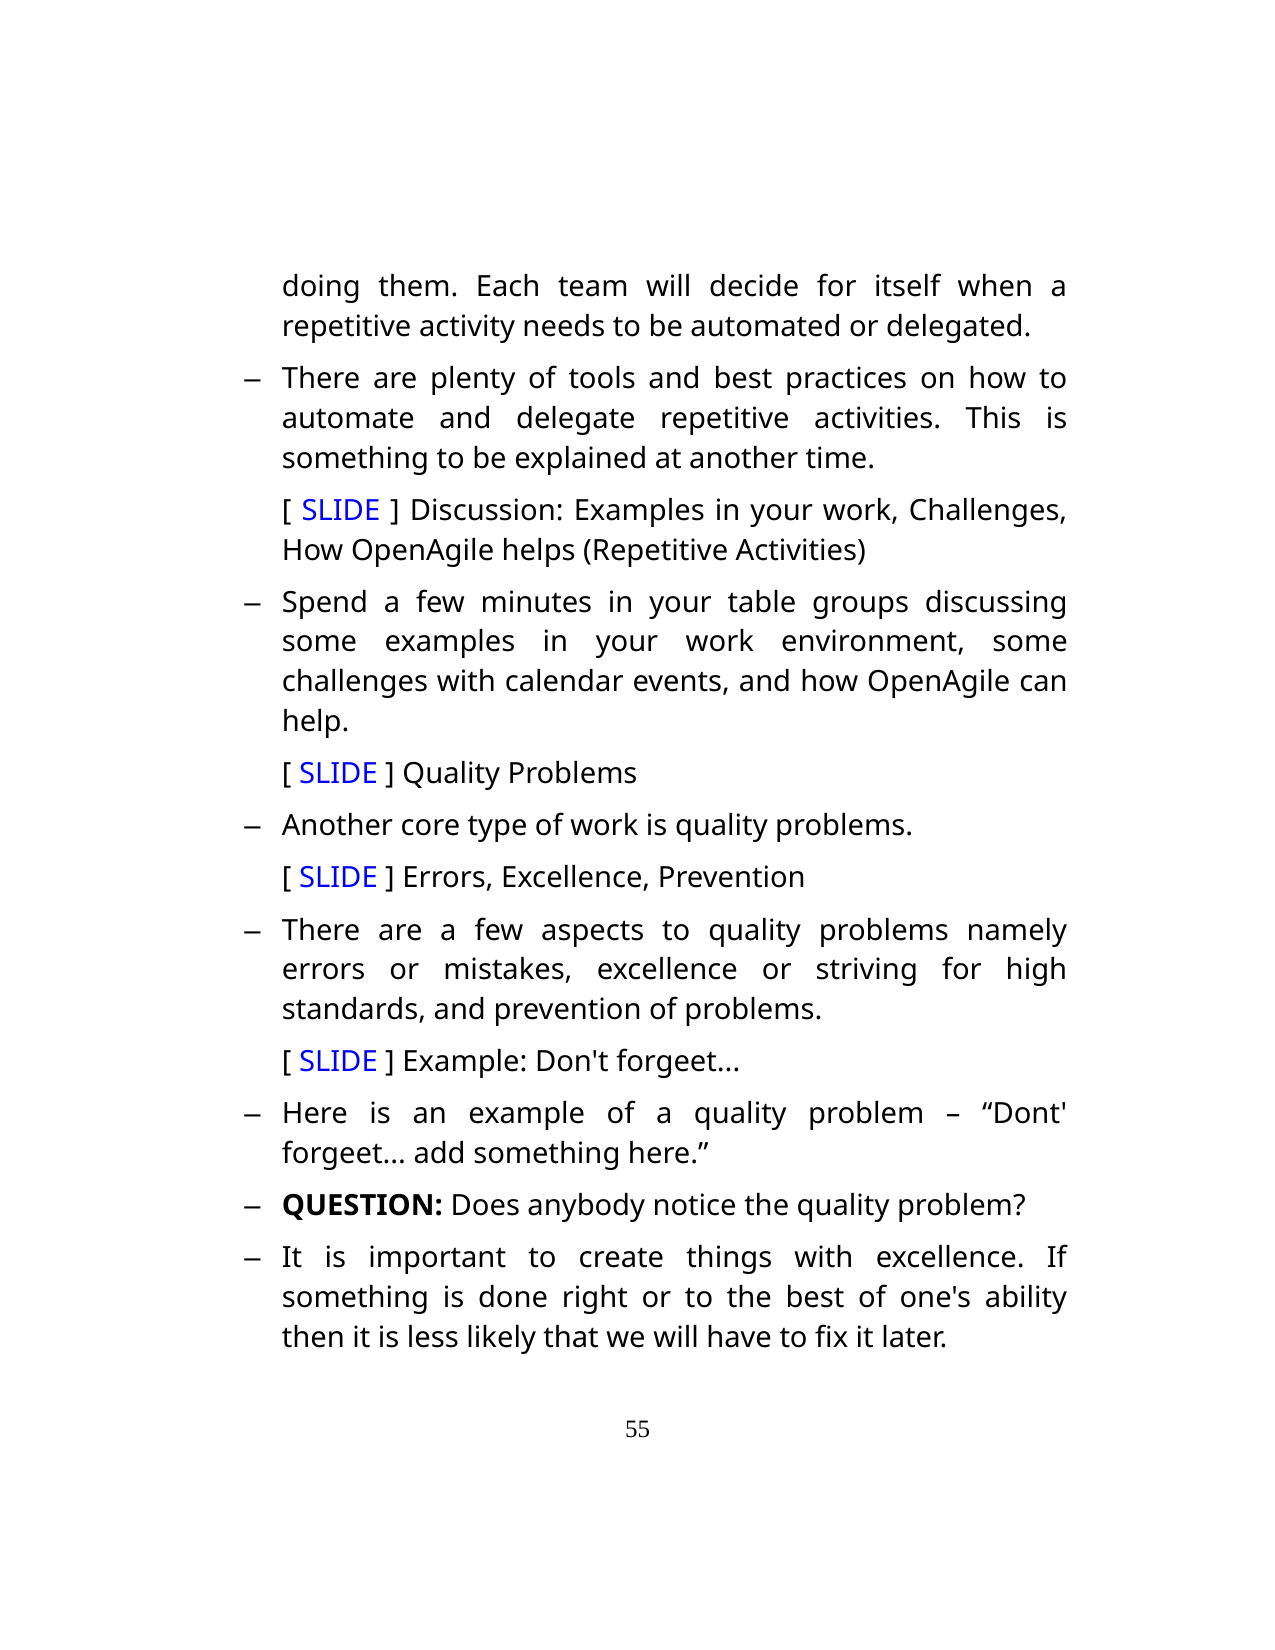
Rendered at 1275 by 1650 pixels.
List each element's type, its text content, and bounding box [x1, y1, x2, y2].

list [ SLIDE ] Quality Problems [244, 752, 1068, 792]
list It is important to create things with excellence. If something is done right or to the best of one's ability then it is less likely that we will have to fix it later. [244, 1237, 1068, 1356]
list [ SLIDE ] Discussion: Examples in your work, Challenges, How OpenAgile helps (Repetitive Activities) [244, 489, 1068, 568]
list There are a few aspects to quality problems namely errors or mistakes, excellence or striving for high standards, and prevention of problems. [244, 909, 1068, 1028]
list Here is an example of a quality problem – “Dont' forgeet... add something here.” [244, 1093, 1068, 1172]
list [ SLIDE ] Example: Don't forgeet... [244, 1040, 1068, 1080]
list [ SLIDE ] Errors, Excellence, Prevention [244, 857, 1068, 896]
list doing them. Each team will decide for itself when a repetitive activity needs to be automated or delegated. [244, 266, 1068, 345]
list QUESTION: Does anybody notice the quality problem? [244, 1184, 1068, 1224]
list Another core type of work is quality problems. [244, 804, 1068, 844]
list There are plenty of tools and best practices on how to automate and delegate repetitive activities. This is something to be explained at another time. [244, 358, 1068, 477]
list Spend a few minutes in your table groups discussing some examples in your work environment, some challenges with calendar events, and how OpenAgile can help. [244, 581, 1068, 740]
